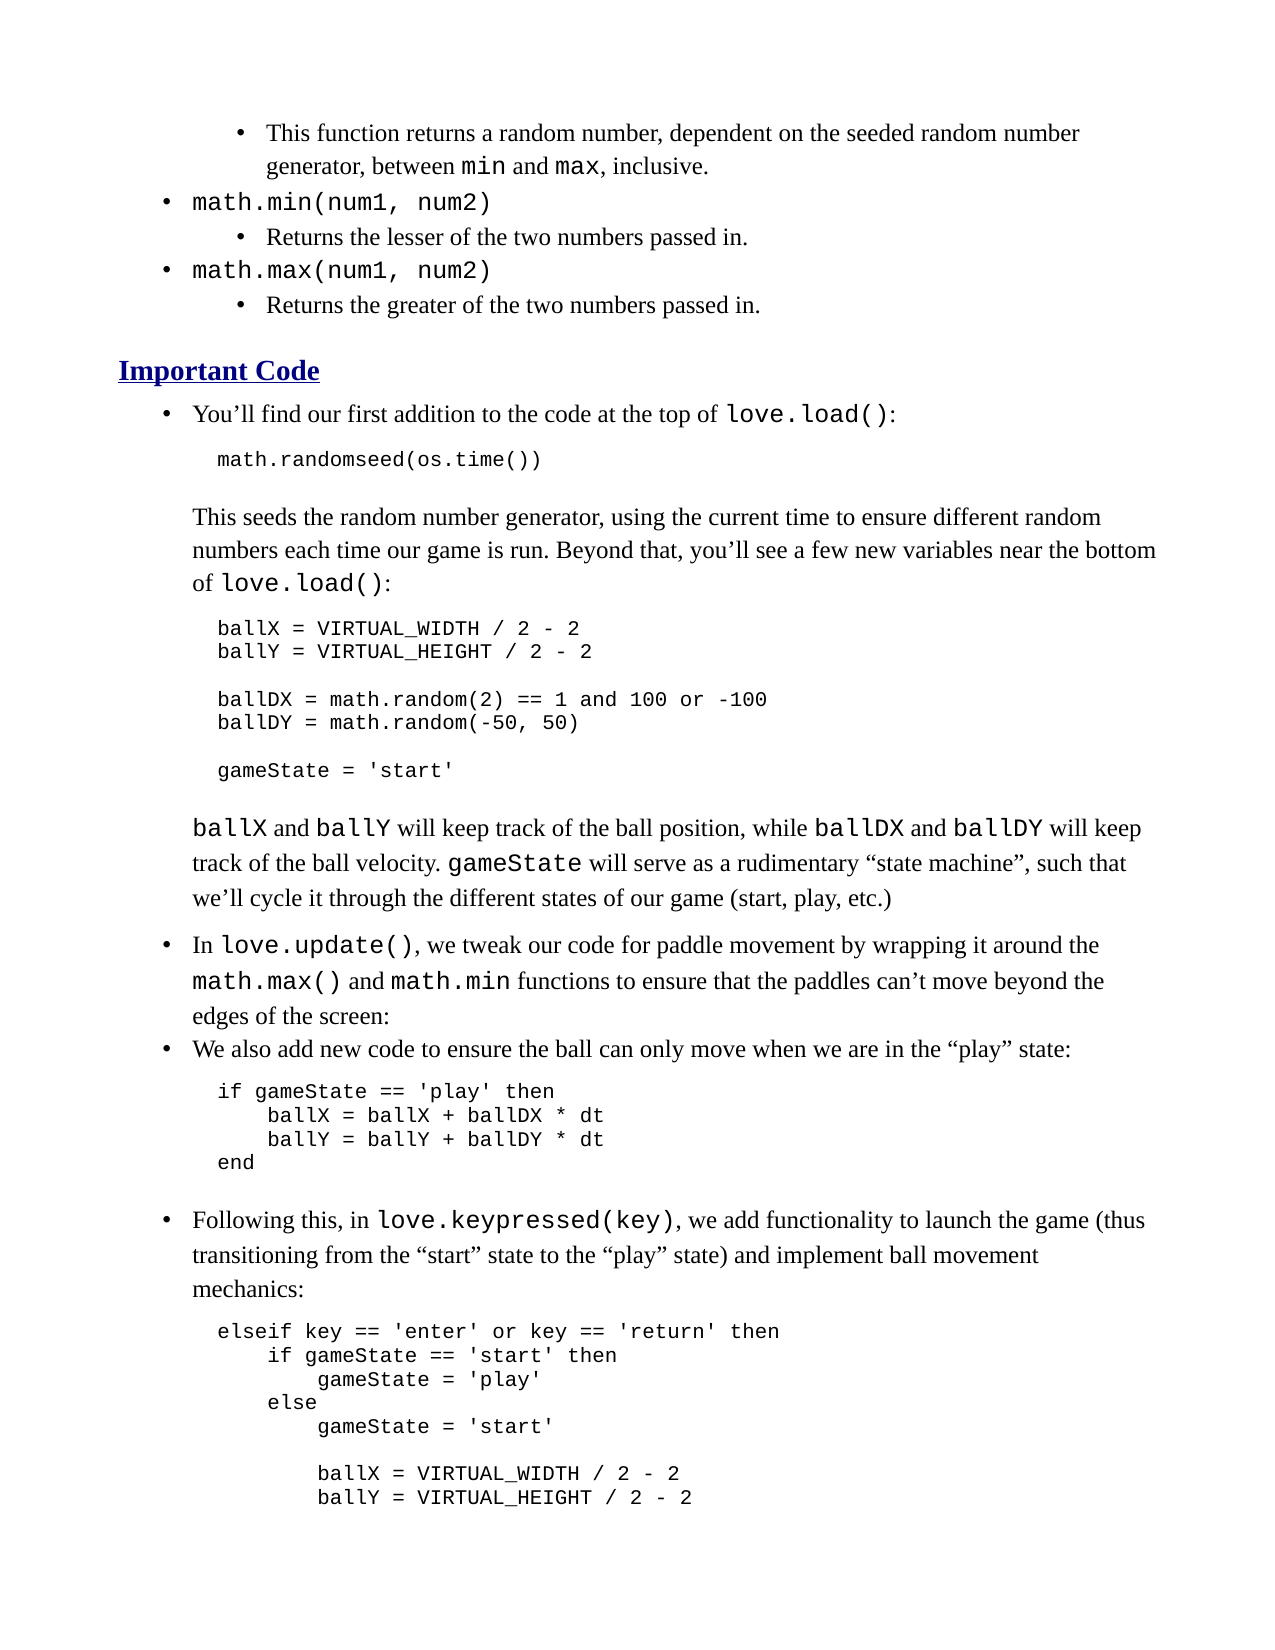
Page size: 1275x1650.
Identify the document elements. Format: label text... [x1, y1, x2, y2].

list ballDY = math.random(-50, 50) [162, 712, 1157, 736]
subtitle Important Code [118, 353, 1157, 386]
list math.max(num1, num2) [162, 255, 1157, 286]
list You’ll find our first addition to the code at the top of love.load(): [162, 399, 1157, 429]
list if gameState == 'start' then [162, 1345, 1157, 1368]
list elseif key == 'enter' or key == 'return' then [162, 1321, 1157, 1345]
list Returns the greater of the two numbers passed in. [236, 290, 1157, 319]
list math.min(num1, num2) [162, 187, 1157, 217]
list We also add new code to ensure the ball can only move when we are in the “play” state: [162, 1034, 1157, 1063]
list ballX = VIRTUAL_WIDTH / 2 - 2 [162, 1463, 1157, 1487]
list In love.update(), we tweak our code for paddle movement by wrapping it around the math.max() and math.min functions to ensure that the paddles can’t move beyond the edges of the screen: [162, 931, 1157, 1029]
list This seeds the random number generator, using the current time to ensure different random numbers each time our game is run. Beyond that, you’ll see a few new variables near the bottom of love.load(): [162, 502, 1157, 599]
list gameState = 'start' [162, 760, 1157, 783]
list else [162, 1392, 1157, 1416]
list ballDX = math.random(2) == 1 and 100 or -100 [162, 689, 1157, 712]
list Returns the lesser of the two numbers passed in. [236, 222, 1157, 251]
list ballY = ballY + ballDY * dt [162, 1129, 1157, 1152]
list ballX = ballX + ballDX * dt [162, 1105, 1157, 1129]
list ballX = VIRTUAL_WIDTH / 2 - 2 [162, 618, 1157, 641]
list ballY = VIRTUAL_HEIGHT / 2 - 2 [162, 641, 1157, 665]
list gameState = 'play' [162, 1368, 1157, 1392]
list gameState = 'start' [162, 1416, 1157, 1439]
list This function returns a random number, dependent on the seeded random number generator, between min and max, inclusive. [236, 118, 1157, 182]
list ballX and ballY will keep track of the ball position, while ballDX and ballDY will keep track of the ball velocity. gameState will serve as a rudimentary “state machine”, such that we’ll cycle it through the different states of our game (start, play, etc.) [162, 813, 1157, 912]
list ballY = VIRTUAL_HEIGHT / 2 - 2 [162, 1487, 1157, 1510]
list if gameState == 'play' then [162, 1081, 1157, 1105]
list Following this, in love.keypressed(key), we add functionality to launch the game (thus transitioning from the “start” state to the “play” state) and implement ball movement mechanics: [162, 1206, 1157, 1302]
list end [162, 1152, 1157, 1176]
list math.randomseed(os.time()) [162, 449, 1157, 472]
